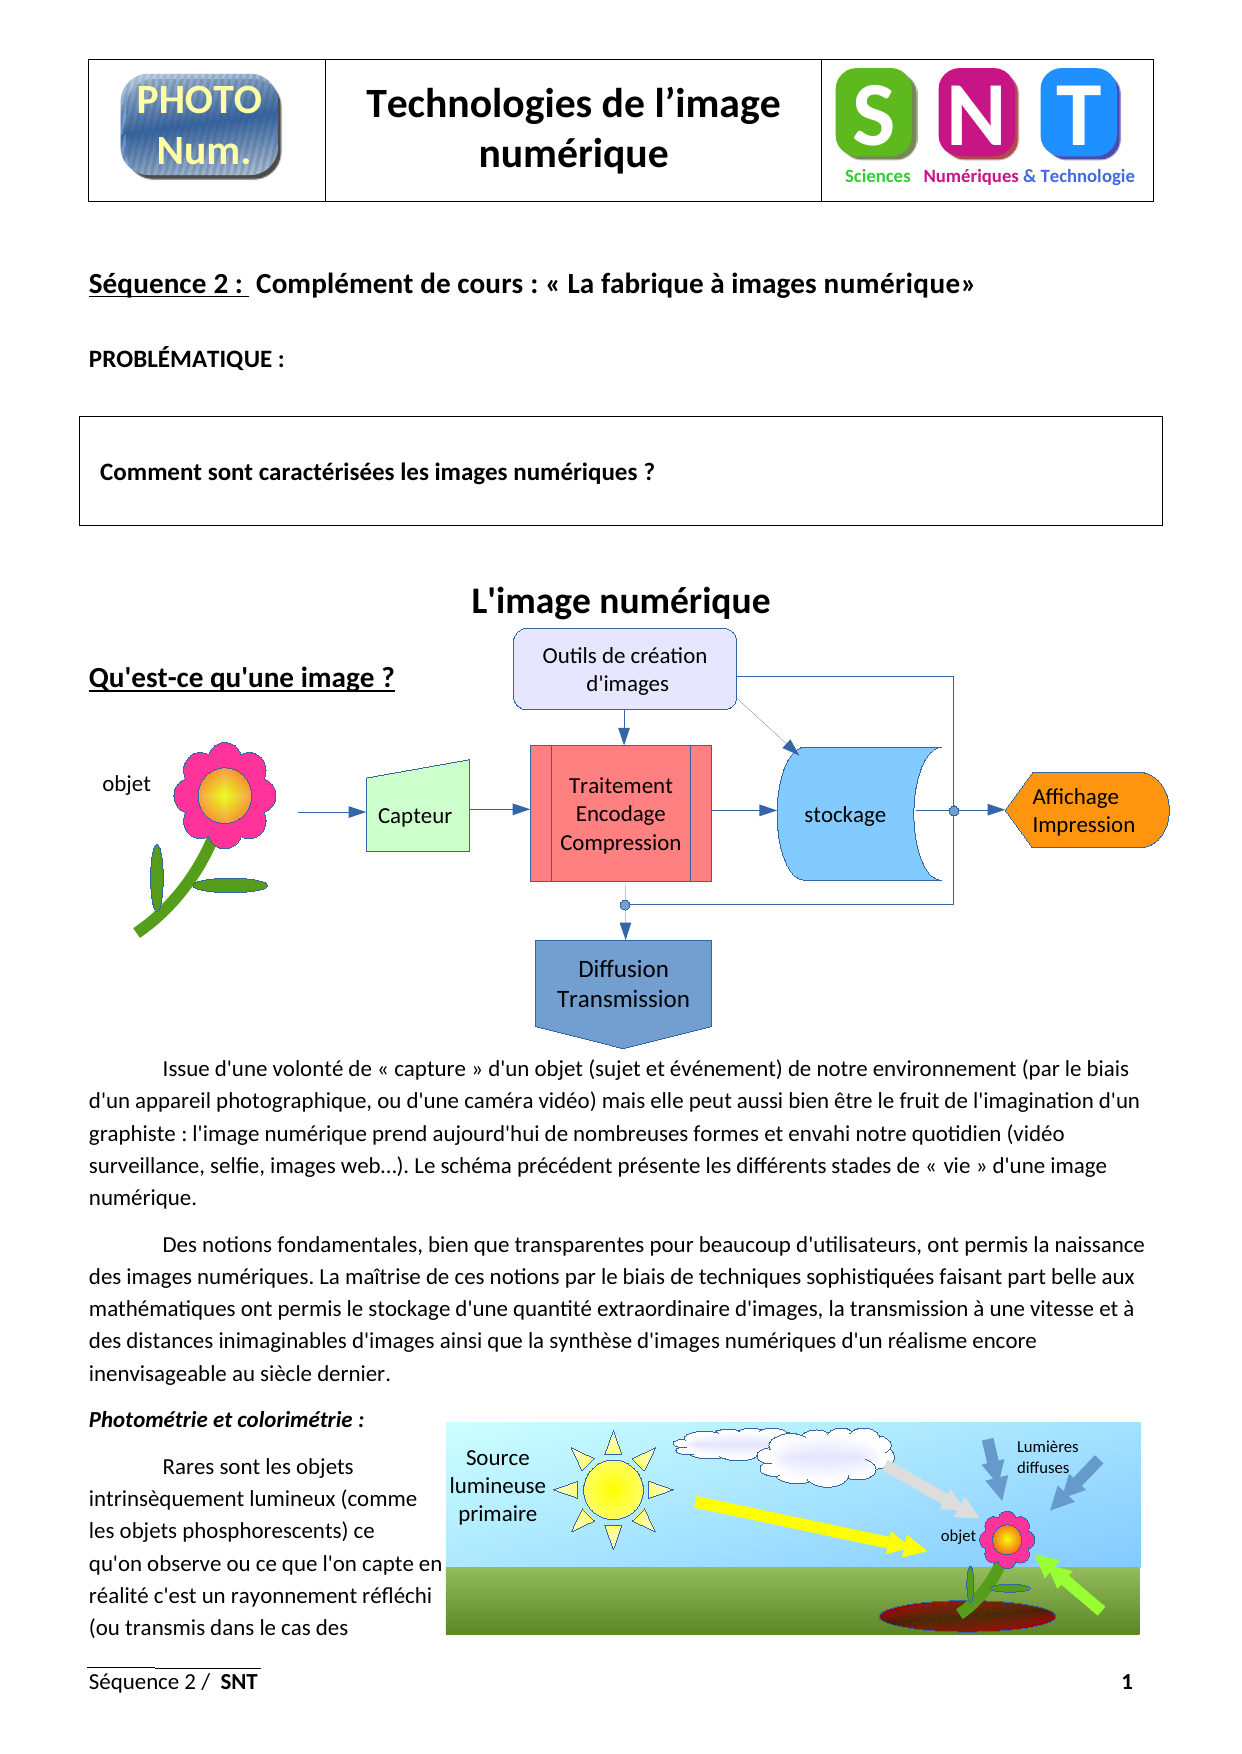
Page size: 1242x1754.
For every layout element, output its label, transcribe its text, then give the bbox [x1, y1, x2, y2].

text Photométrie et colorimétrie : [89, 1406, 1153, 1433]
text Rares sont les objets intrinsèquement lumineux (comme les objets phosphorescents) ce qu'on observe ou ce que l'on capte en réalité c'est un rayonnement réfléchi (ou transmis dans le cas des matériaux translucides) issu d'une source primaire directe de lumière (comme le soleil) et de sources (ou pseudo-sources) secondaires constituées par l'environnement lui-même rayonnant dans lequel est versé cette objet. [89, 1452, 1153, 1641]
title L'image numérique [89, 577, 1153, 623]
subtitle [737, 659, 1153, 695]
text Des notions fondamentales, bien que transparentes pour beaucoup d'utilisateurs, ont permis la naissance des images numériques. La maîtrise de ces notions par le biais de techniques sophistiquées faisant part belle aux mathématiques ont permis le stockage d'une quantité extraordinaire d'images, la transmission à une vitesse et à des distances inimaginables d'images ainsi que la synthèse d'images numériques d'un réalisme encore inenvisageable au siècle dernier. [89, 1230, 1153, 1387]
text Issue d'une volonté de « capture » d'un objet (sujet et événement) de notre environnement (par le biais d'un appareil photographique, ou d'une caméra vidéo) mais elle peut aussi bien être le fruit de l'imagination d'un graphiste : l'image numérique prend aujourd'hui de nombreuses formes et envahi notre quotidien (vidéo surveillance, selfie, images web…). Le schéma précédent présente les différents stades de « vie » d'une image numérique. [89, 1054, 1153, 1211]
text Comment sont caractérisées les images numériques ? [80, 452, 1162, 486]
subtitle Qu'est-ce qu'une image ? [89, 659, 513, 695]
subtitle Séquence 2 : Complément de cours : « La fabrique à images numérique» [89, 265, 1156, 301]
subtitle PROBLÉMATIQUE : [89, 343, 1156, 374]
